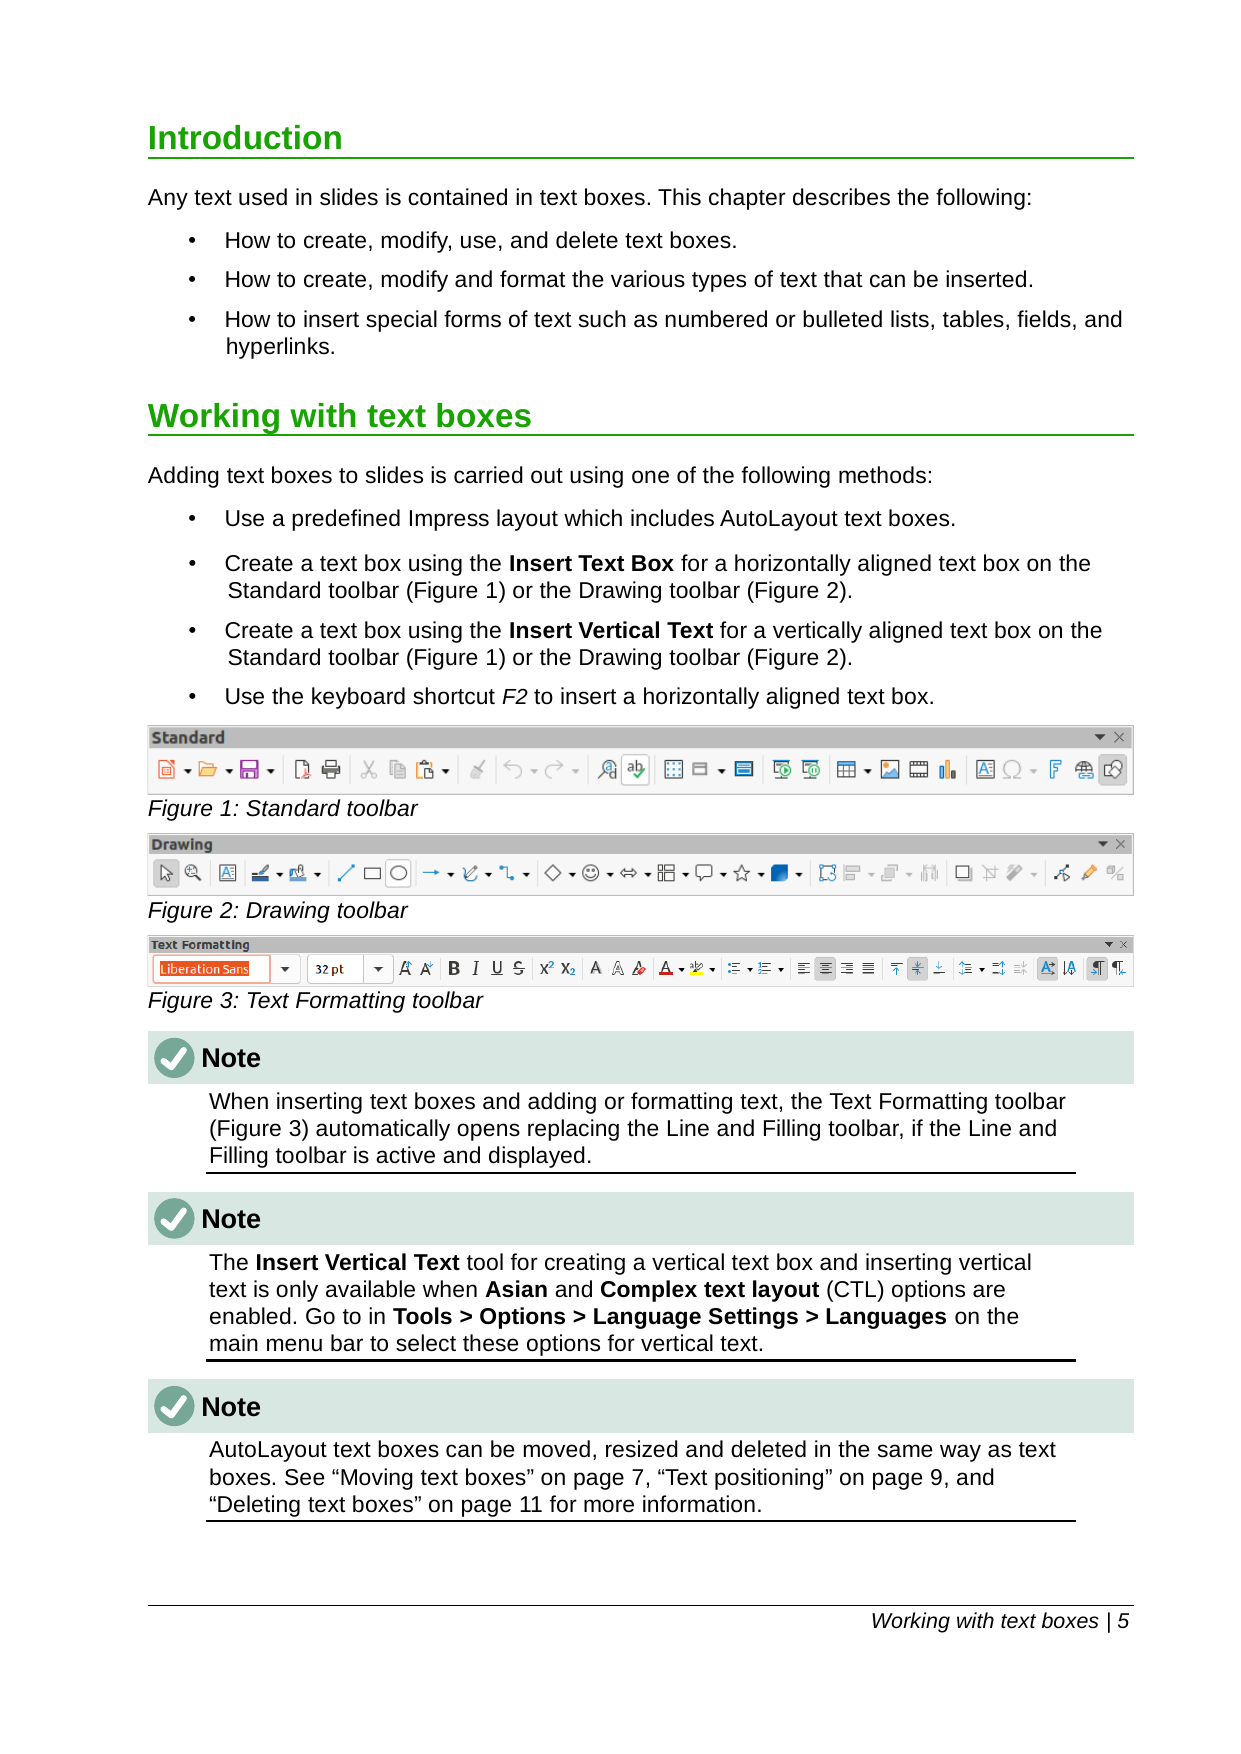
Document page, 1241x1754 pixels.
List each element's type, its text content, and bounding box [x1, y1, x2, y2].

picture [147, 833, 1134, 896]
text When inserting text boxes and adding or formatting text, the Text Formatting toolbar (Figure 3) automatically opens replacing the Line and Filling toolbar, if the Line and Filling toolbar is active and displayed. [206, 1084, 1076, 1172]
list Create a text box using the Insert Text Box for a horizontally aligned text box on the Standard toolbar (Figure 1) or the Drawing toolbar (Figure 2). [185, 546, 1134, 603]
text Figure 1: Standard toolbar [148, 795, 1134, 821]
subtitle Note [148, 1192, 1134, 1245]
picture [147, 725, 1134, 795]
list Use a predefined Impress layout which includes AutoLayout text boxes. [185, 501, 1134, 534]
text Adding text boxes to slides is carried out using one of the following methods: [148, 461, 1134, 488]
subtitle Note [148, 1031, 1134, 1084]
text AutoLayout text boxes can be moved, resized and deleted in the same way as text boxes. See “Moving text boxes” on page 7, “Text positioning” on page 9, and “Deleting text boxes” on page 11 for more information. [206, 1433, 1076, 1520]
subtitle Note [148, 1379, 1134, 1433]
text Figure 3: Text Formatting toolbar [148, 987, 1134, 1013]
list How to create, modify, use, and delete text boxes. [185, 223, 1134, 253]
text The Insert Vertical Text tool for creating a vertical text box and inserting vertical text is only available when Asian and Complex text layout (CTL) options are enabled. Go to in Tools > Options > Language Settings > Languages on the main menu bar to select these options for vertical text. [206, 1245, 1076, 1359]
text Figure 2: Drawing toolbar [148, 896, 1134, 923]
picture [147, 935, 1134, 987]
list Use the keyboard shortcut F2 to insert a horizontally aligned text box. [185, 680, 1134, 713]
list How to create, modify and format the various types of text that can be inserted. [185, 263, 1134, 293]
subtitle Working with text boxes [148, 396, 1134, 434]
text Any text used in slides is contained in text boxes. This chapter describes the following: [148, 184, 1134, 211]
list How to insert special forms of text such as numbered or bulleted lists, tables, fields, and hyperlinks. [185, 302, 1134, 362]
subtitle Introduction [148, 118, 1134, 157]
list Create a text box using the Insert Vertical Text for a vertically aligned text box on the Standard toolbar (Figure 1) or the Drawing toolbar (Figure 2). [185, 613, 1134, 670]
